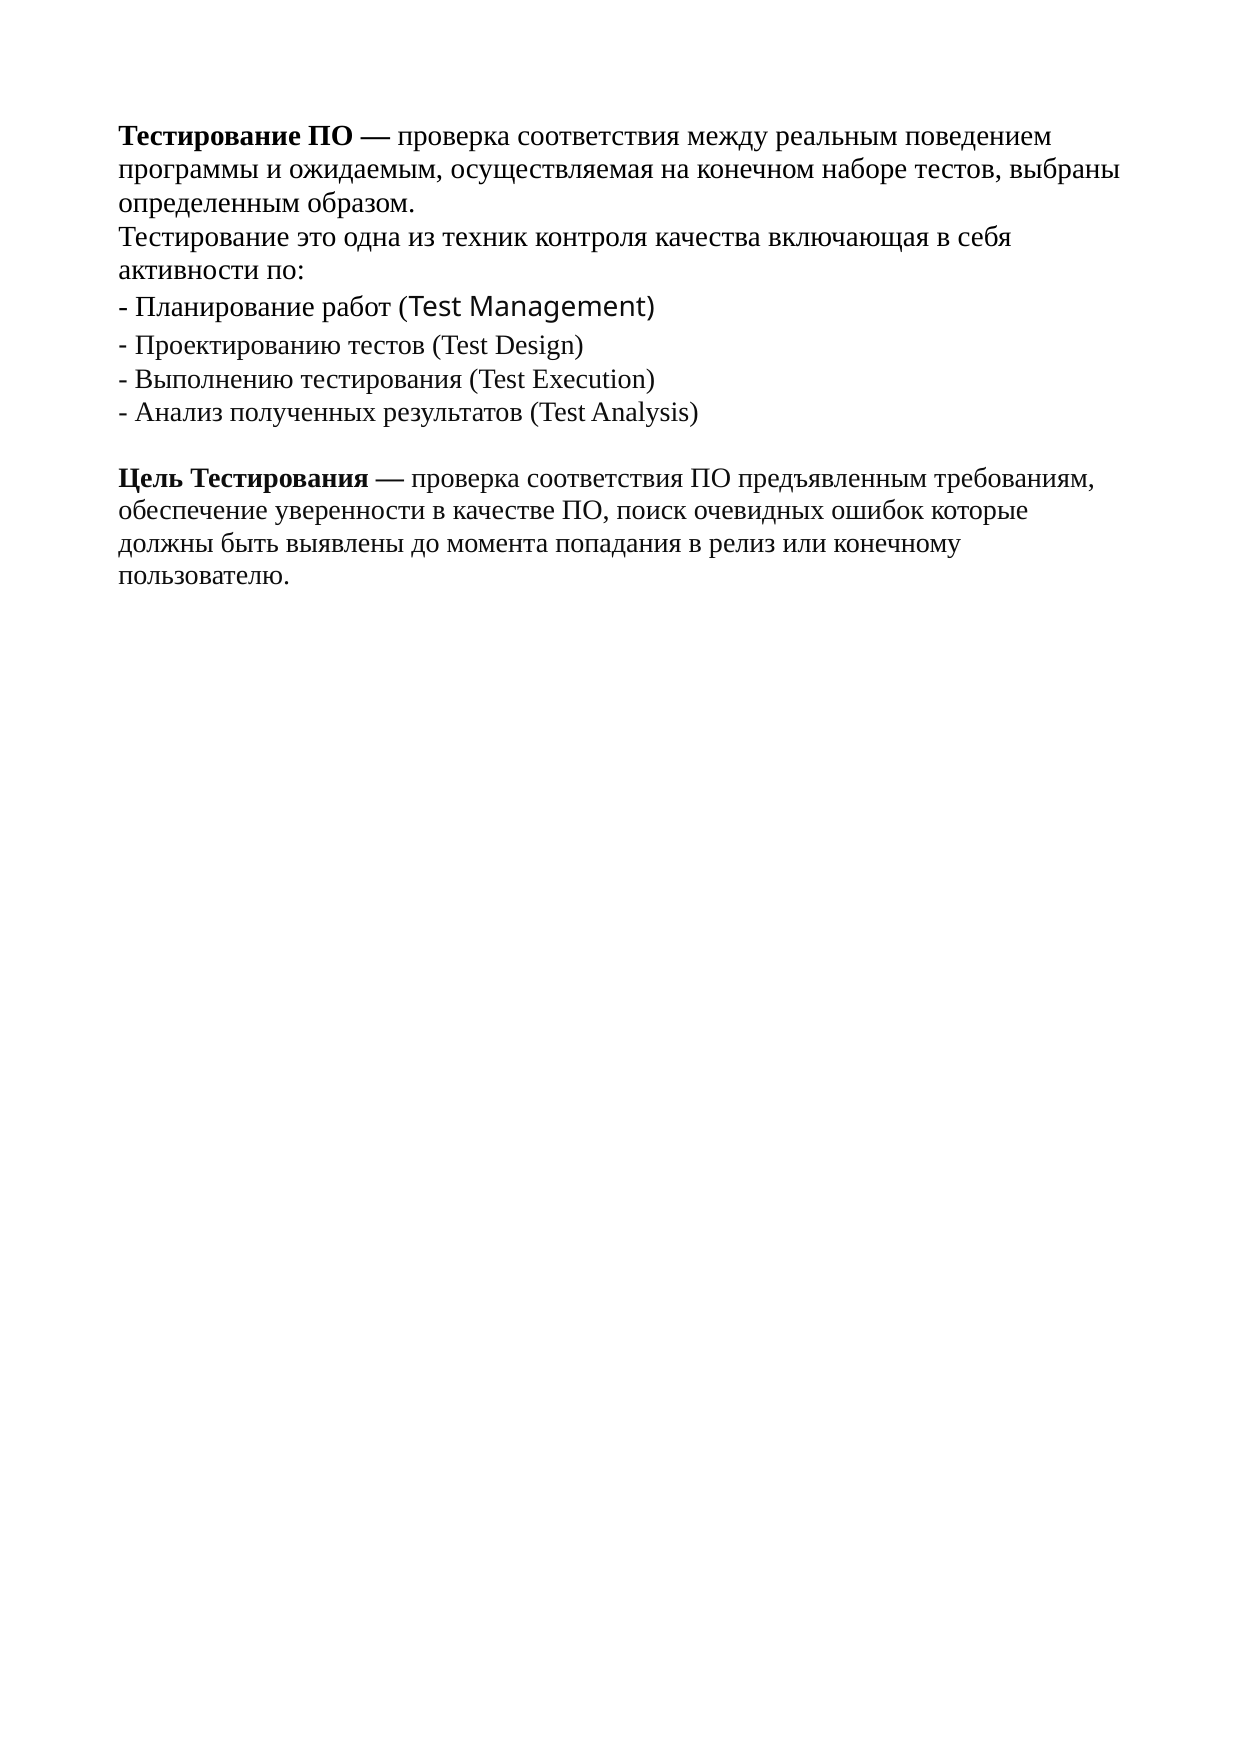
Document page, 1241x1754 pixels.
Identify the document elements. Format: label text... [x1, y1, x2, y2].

text - Анализ полученных результатов (Test Analysis) [118, 395, 1122, 427]
text - Выполнению тестирования (Test Execution) [118, 362, 1122, 395]
text Тестирование ПО — проверка соответствия между реальным поведением программы и ожидаемым, осуществляемая на конечном наборе тестов, выбраны определенным образом. [118, 118, 1122, 219]
text - Проектированию тестов (Test Design) [118, 324, 1122, 362]
text - Планирование работ (Test Management) [118, 286, 1122, 324]
text Тестирование это одна из техник контроля качества включающая в себя активности по: [118, 219, 1122, 286]
text Цель Тестирования — проверка соответствия ПО предъявленным требованиям, обеспечение уверенности в качестве ПО, поиск очевидных ошибок которые должны быть выявлены до момента попадания в релиз или конечному пользователю. [118, 461, 1122, 590]
